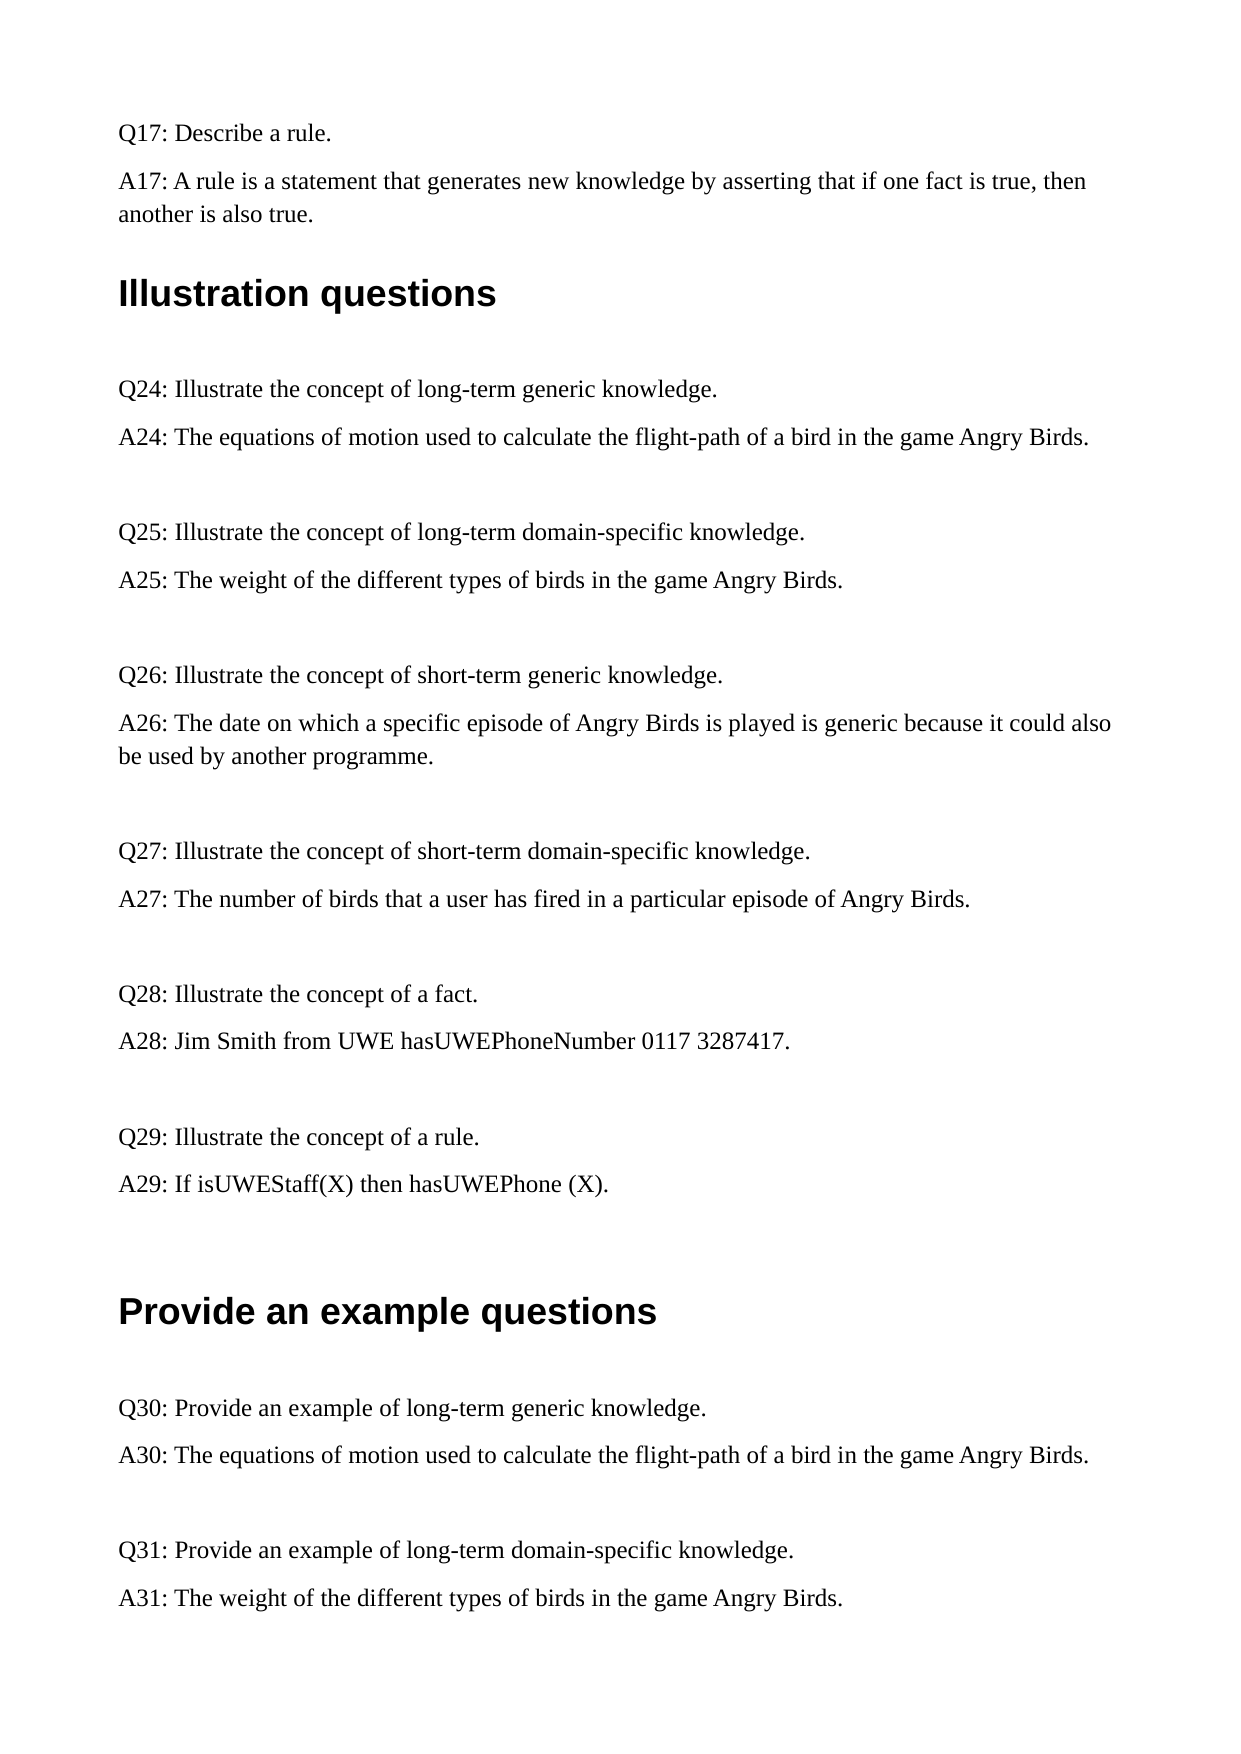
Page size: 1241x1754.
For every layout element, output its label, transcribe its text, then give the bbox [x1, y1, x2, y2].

text Q17: Describe a rule. [118, 118, 1122, 147]
text Q26: Illustrate the concept of short-term generic knowledge. [118, 660, 1122, 689]
text A30: The equations of motion used to calculate the flight-path of a bird in the game Angry Birds. [118, 1440, 1122, 1469]
text A29: If isUWEStaff(X) then hasUWEPhone (X). [118, 1169, 1122, 1198]
text A26: The date on which a specific episode of Angry Birds is played is generic because it could also be used by another programme. [118, 708, 1122, 769]
text Q24: Illustrate the concept of long-term generic knowledge. [118, 374, 1122, 403]
text Q28: Illustrate the concept of a fact. [118, 979, 1122, 1008]
text A24: The equations of motion used to calculate the flight-path of a bird in the game Angry Birds. [118, 422, 1122, 451]
text Q27: Illustrate the concept of short-term domain-specific knowledge. [118, 836, 1122, 865]
text A28: Jim Smith from UWE hasUWEPhoneNumber 0117 3287417. [118, 1026, 1122, 1055]
text Q29: Illustrate the concept of a rule. [118, 1122, 1122, 1150]
subtitle Illustration questions [118, 271, 1122, 314]
text A31: The weight of the different types of birds in the game Angry Birds. [118, 1583, 1122, 1612]
text Q25: Illustrate the concept of long-term domain-specific knowledge. [118, 517, 1122, 546]
text Q30: Provide an example of long-term generic knowledge. [118, 1393, 1122, 1421]
text A27: The number of birds that a user has fired in a particular episode of Angry Birds. [118, 884, 1122, 912]
text A17: A rule is a statement that generates new knowledge by asserting that if one fact is true, then another is also true. [118, 166, 1122, 227]
text A25: The weight of the different types of birds in the game Angry Birds. [118, 565, 1122, 594]
text Q31: Provide an example of long-term domain-specific knowledge. [118, 1536, 1122, 1564]
subtitle Provide an example questions [118, 1289, 1122, 1333]
